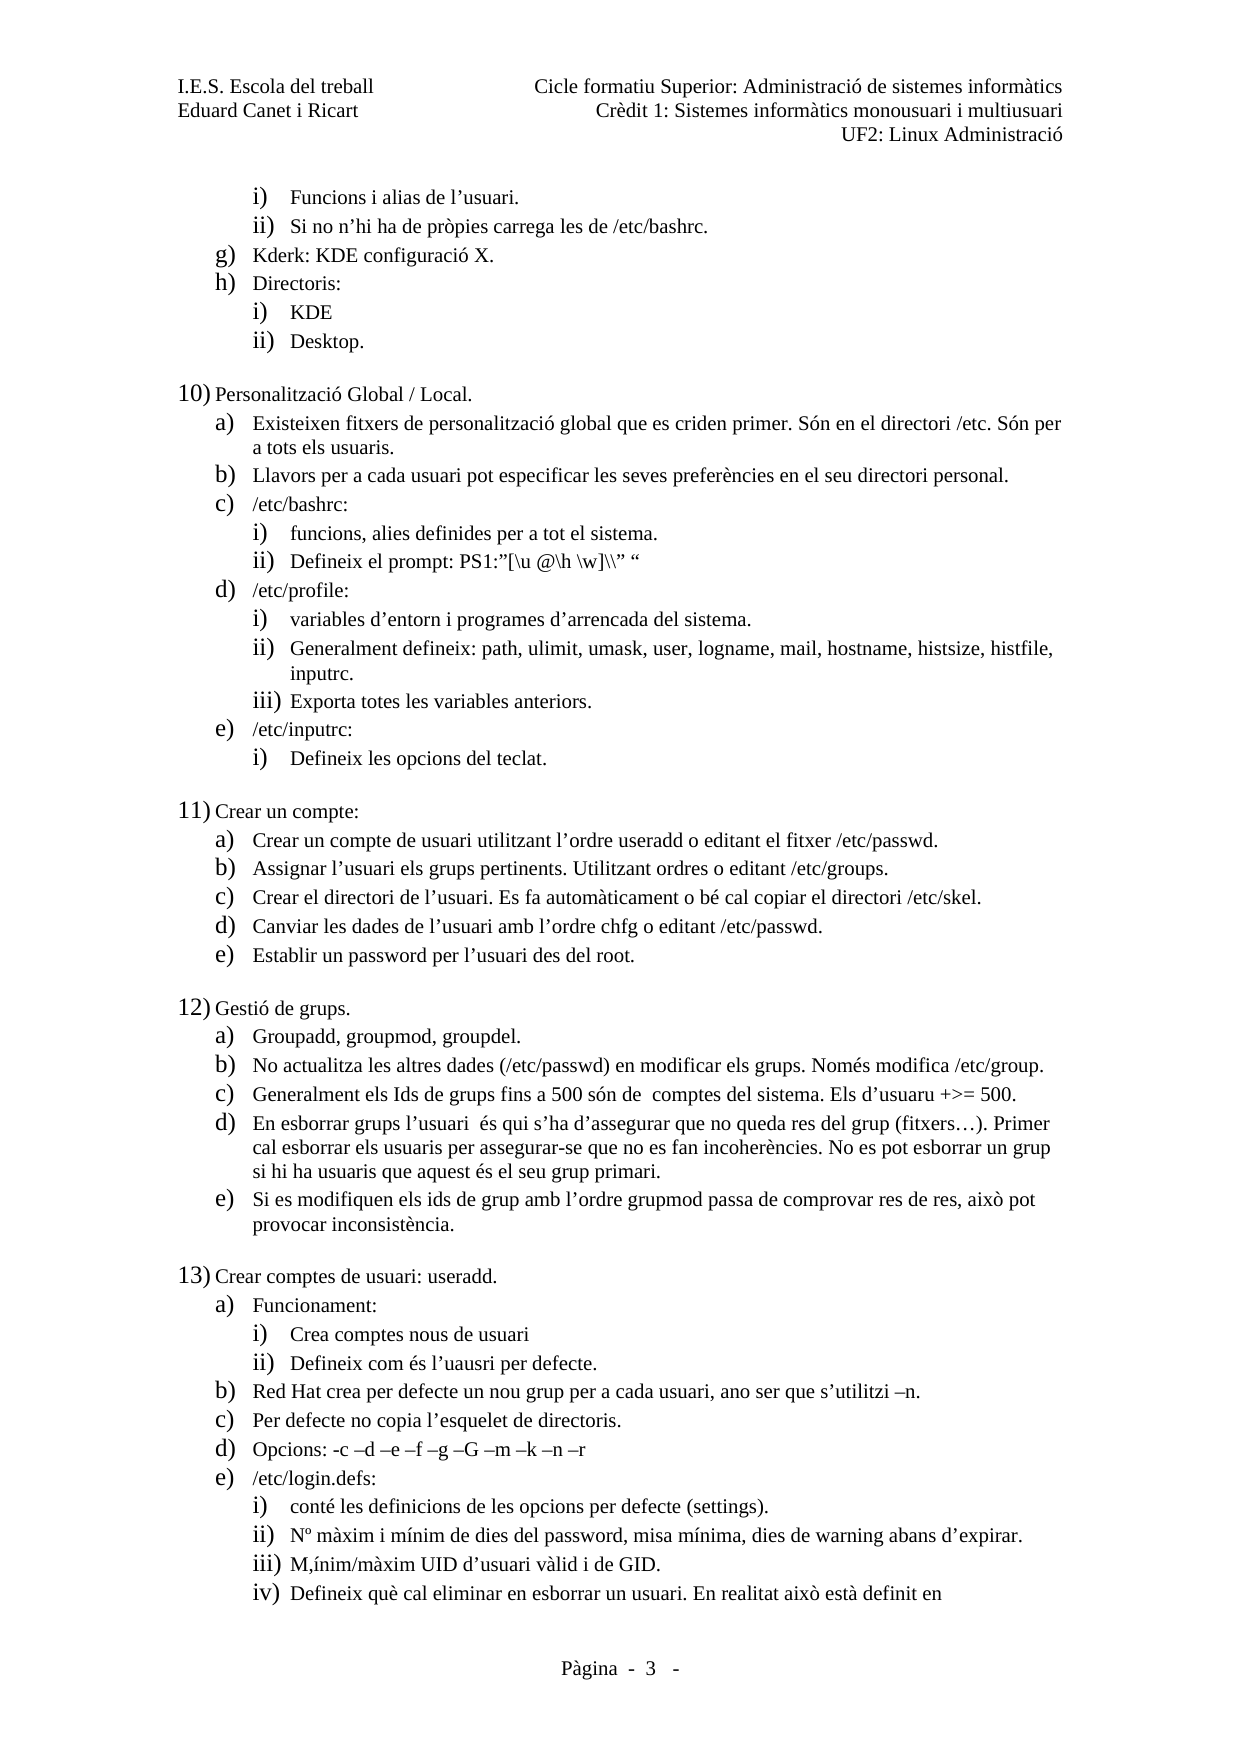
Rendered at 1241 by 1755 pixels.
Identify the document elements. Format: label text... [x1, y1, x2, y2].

list KDE [252, 296, 1063, 325]
list Directoris: [215, 267, 1063, 296]
list Defineix el prompt: PS1:”[\u @\h \w]\\” “ [252, 546, 1063, 574]
list Generalment defineix: path, ulimit, umask, user, logname, mail, hostname, histsize, histfile, inputrc. [252, 632, 1063, 685]
list Crear comptes de usuari: useradd. [177, 1260, 1063, 1289]
list Crear un compte: [177, 795, 1063, 824]
list Generalment els Ids de grups fins a 500 són de comptes del sistema. Els d’usuaru +>= 500. [215, 1078, 1063, 1107]
list Crear el directori de l’usuari. Es fa automàticament o bé cal copiar el directori /etc/skel. [215, 881, 1063, 910]
list Assignar l’usuari els grups pertinents. Utilitzant ordres o editant /etc/groups. [215, 852, 1063, 881]
list Defineix les opcions del teclat. [252, 742, 1063, 771]
list funcions, alies definides per a tot el sistema. [252, 517, 1063, 546]
list Funcionament: [215, 1289, 1063, 1318]
list conté les definicions de les opcions per defecte (settings). [252, 1490, 1063, 1519]
list Funcions i alias de l’usuari. [252, 181, 1063, 210]
list Crea comptes nous de usuari [252, 1318, 1063, 1347]
list Gestió de grups. [177, 992, 1063, 1020]
list /etc/profile: [215, 574, 1063, 603]
list Exporta totes les variables anteriors. [252, 685, 1063, 713]
list Nº màxim i mínim de dies del password, misa mínima, dies de warning abans d’expirar. [252, 1519, 1063, 1548]
list Red Hat crea per defecte un nou grup per a cada usuari, ano ser que s’utilitzi –n. [215, 1375, 1063, 1404]
list /etc/bashrc: [215, 488, 1063, 517]
list Establir un password per l’usuari des del root. [215, 939, 1063, 967]
list /etc/login.defs: [215, 1462, 1063, 1490]
list M,ínim/màxim UID d’usuari vàlid i de GID. [252, 1548, 1063, 1577]
list Si no n’hi ha de pròpies carrega les de /etc/bashrc. [252, 210, 1063, 239]
list Crear un compte de usuari utilitzant l’ordre useradd o editant el fitxer /etc/passwd. [215, 824, 1063, 852]
list variables d’entorn i programes d’arrencada del sistema. [252, 603, 1063, 632]
list Defineix com és l’uausri per defecte. [252, 1347, 1063, 1375]
list Existeixen fitxers de personalització global que es criden primer. Són en el directori /etc. Són per a tots els usuaris. [215, 407, 1063, 459]
list Desktop. [252, 325, 1063, 354]
list Groupadd, groupmod, groupdel. [215, 1020, 1063, 1049]
list Per defecte no copia l’esquelet de directoris. [215, 1404, 1063, 1433]
list En esborrar grups l’usuari és qui s’ha d’assegurar que no queda res del grup (fitxers…). Primer cal esborrar els usuaris per assegurar-se que no es fan incoherències. No es pot esborrar un grup si hi ha usuaris que aquest és el seu grup primari. [215, 1107, 1063, 1183]
list Opcions: -c –d –e –f –g –G –m –k –n –r [215, 1433, 1063, 1462]
list Canviar les dades de l’usuari amb l’ordre chfg o editant /etc/passwd. [215, 910, 1063, 939]
list No actualitza les altres dades (/etc/passwd) en modificar els grups. Només modifica /etc/group. [215, 1049, 1063, 1078]
list /etc/inputrc: [215, 713, 1063, 742]
list Llavors per a cada usuari pot especificar les seves preferències en el seu directori personal. [215, 459, 1063, 488]
list Kderk: KDE configuració X. [215, 239, 1063, 267]
list Defineix què cal eliminar en esborrar un usuari. En realitat això està definit en [252, 1577, 1063, 1605]
list Personalització Global / Local. [177, 378, 1063, 407]
list Si es modifiquen els ids de grup amb l’ordre grupmod passa de comprovar res de res, això pot provocar inconsistència. [215, 1183, 1063, 1236]
